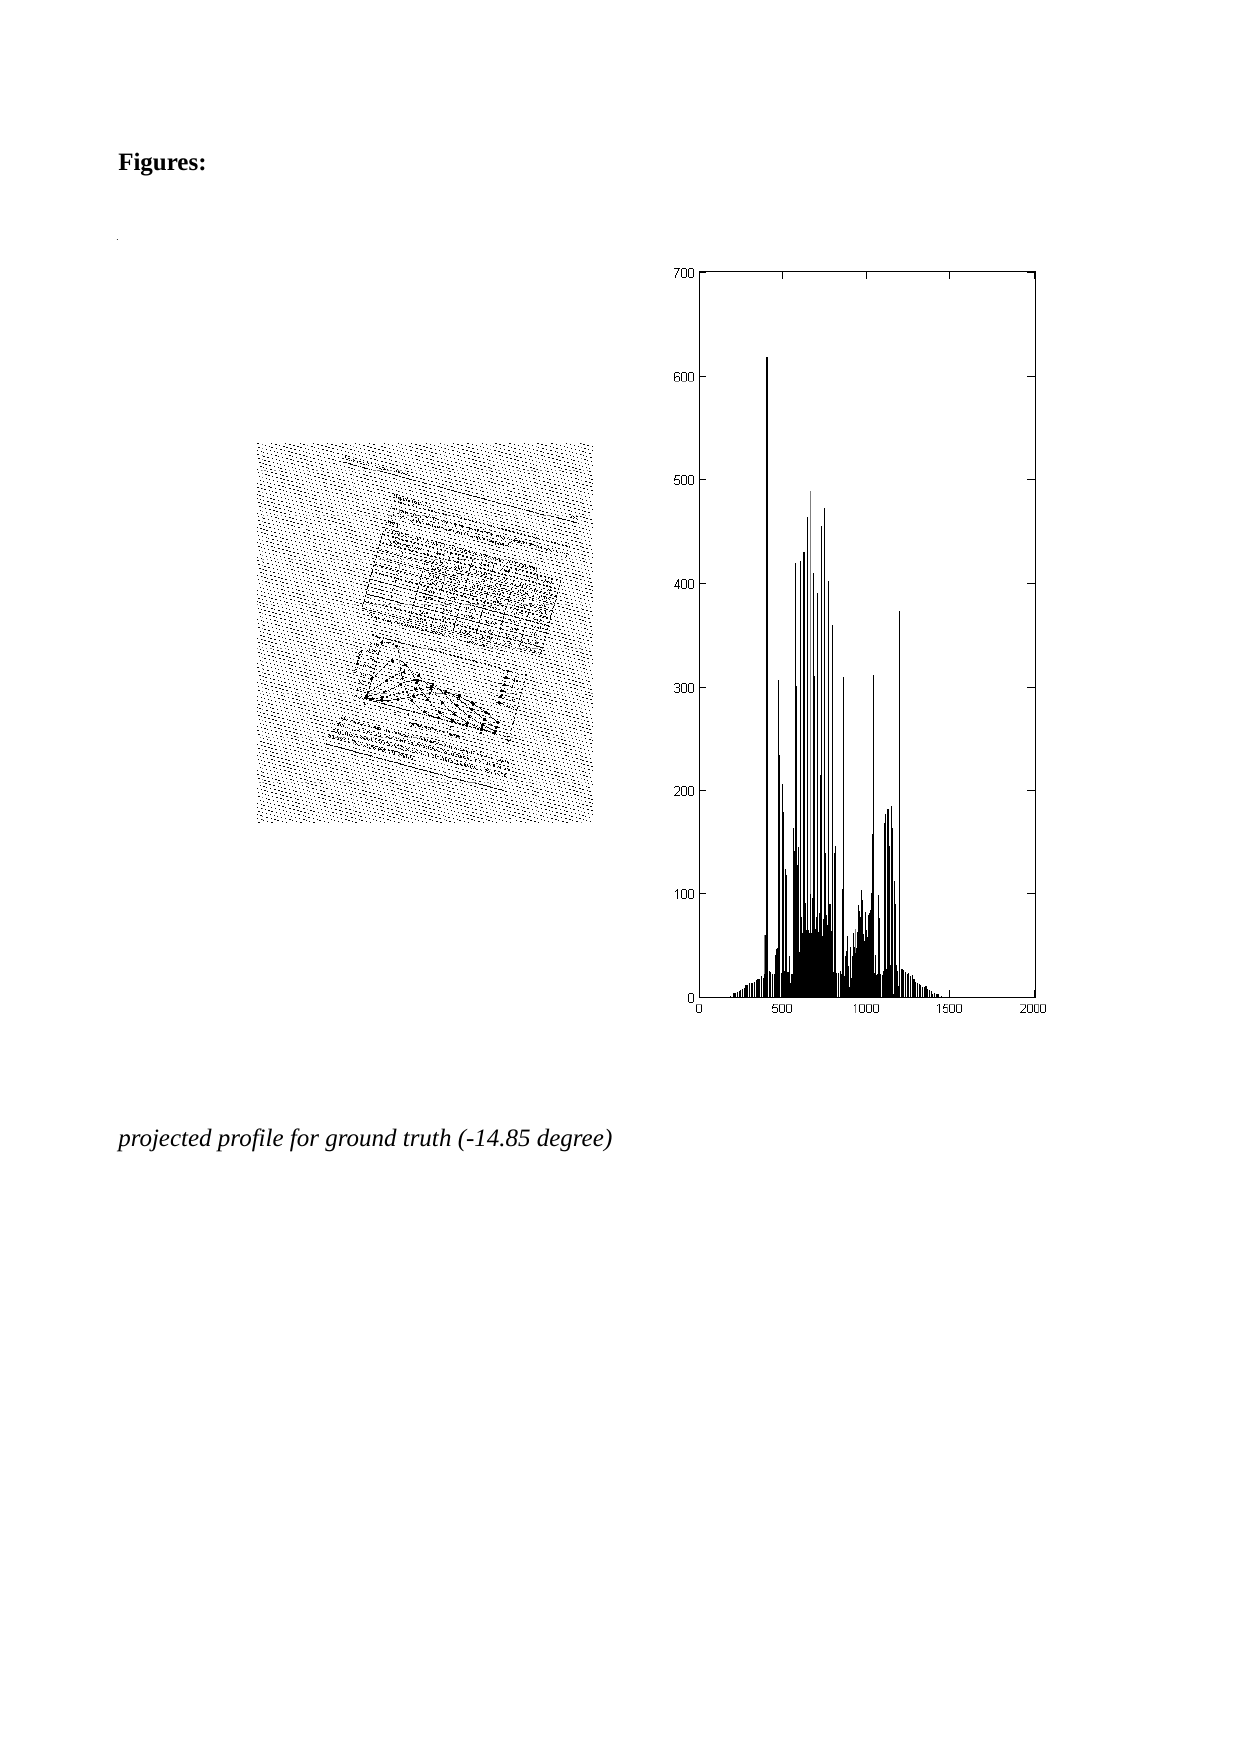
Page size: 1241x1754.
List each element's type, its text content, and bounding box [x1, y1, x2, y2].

text Figures: [118, 147, 1122, 176]
picture [125, 204, 1130, 1094]
text projected profile for ground truth (-14.85 degree) [118, 217, 1122, 1151]
